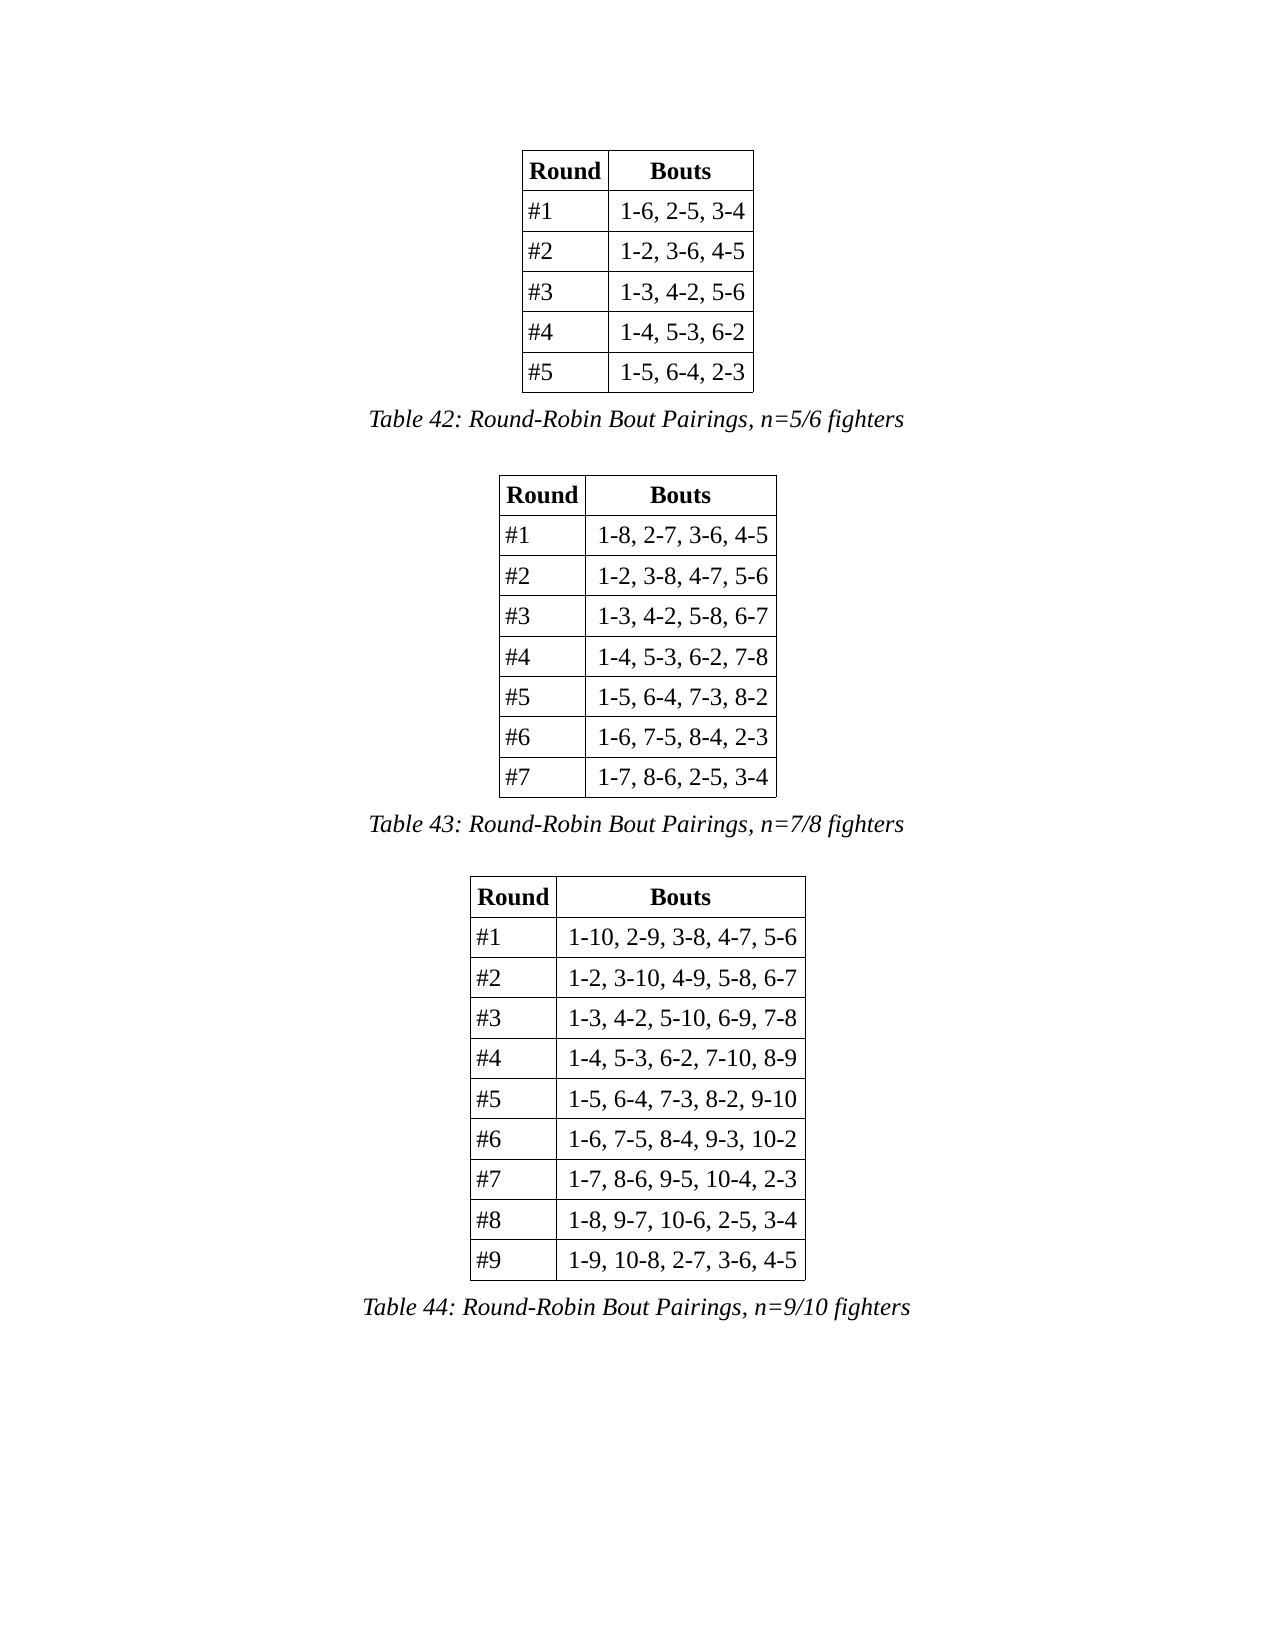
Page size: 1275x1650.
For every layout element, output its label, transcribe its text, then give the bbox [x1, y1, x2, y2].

table_cell #9 [471, 1240, 556, 1279]
table_cell #5 [523, 353, 608, 392]
table_cell 1-9, 10-8, 2-7, 3-6, 4-5 [557, 1240, 805, 1279]
text Table 43: Round-Robin Bout Pairings, n=7/8 fighters [150, 809, 1125, 838]
table_cell #1 [523, 191, 608, 231]
table_cell #2 [523, 232, 608, 271]
table_cell 1-6, 2-5, 3-4 [609, 191, 753, 231]
table_cell #3 [500, 596, 585, 636]
table_cell 1-2, 3-10, 4-9, 5-8, 6-7 [557, 958, 805, 997]
table_cell #4 [471, 1039, 556, 1078]
table_cell 1-3, 4-2, 5-8, 6-7 [586, 596, 776, 636]
table_cell 1-6, 7-5, 8-4, 2-3 [586, 717, 776, 757]
table_cell #3 [471, 998, 556, 1038]
table_cell 1-5, 6-4, 2-3 [609, 353, 753, 392]
table_cell 1-7, 8-6, 9-5, 10-4, 2-3 [557, 1160, 805, 1199]
table_cell 1-8, 9-7, 10-6, 2-5, 3-4 [557, 1200, 805, 1239]
table_cell #5 [471, 1079, 556, 1118]
table_cell #1 [500, 516, 585, 555]
table_cell 1-10, 2-9, 3-8, 4-7, 5-6 [557, 918, 805, 957]
table_header Round [523, 151, 608, 190]
table_header Bouts [557, 877, 805, 917]
table_cell 1-3, 4-2, 5-10, 6-9, 7-8 [557, 998, 805, 1038]
table_cell #1 [471, 918, 556, 957]
table_cell 1-4, 5-3, 6-2, 7-10, 8-9 [557, 1039, 805, 1078]
table_cell 1-3, 4-2, 5-6 [609, 272, 753, 311]
table_cell #4 [500, 637, 585, 676]
table_cell 1-2, 3-8, 4-7, 5-6 [586, 556, 776, 595]
table_cell #7 [471, 1160, 556, 1199]
table_cell 1-8, 2-7, 3-6, 4-5 [586, 516, 776, 555]
table_cell #2 [471, 958, 556, 997]
table_cell 1-5, 6-4, 7-3, 8-2 [586, 677, 776, 716]
table_cell 1-5, 6-4, 7-3, 8-2, 9-10 [557, 1079, 805, 1118]
text Table 42: Round-Robin Bout Pairings, n=5/6 fighters [150, 404, 1125, 433]
table_header Round [471, 877, 556, 917]
table_cell 1-6, 7-5, 8-4, 9-3, 10-2 [557, 1119, 805, 1158]
table_cell 1-7, 8-6, 2-5, 3-4 [586, 758, 776, 797]
table_cell #6 [471, 1119, 556, 1158]
table_cell #7 [500, 758, 585, 797]
table_header Round [500, 476, 585, 515]
table_header Bouts [586, 476, 776, 515]
table_cell 1-2, 3-6, 4-5 [609, 232, 753, 271]
text Table 44: Round-Robin Bout Pairings, n=9/10 fighters [150, 1292, 1125, 1321]
table_cell #4 [523, 312, 608, 352]
table_cell #8 [471, 1200, 556, 1239]
table_cell #6 [500, 717, 585, 757]
table_header Bouts [609, 151, 753, 190]
table_cell #2 [500, 556, 585, 595]
table_cell #3 [523, 272, 608, 311]
table_cell #5 [500, 677, 585, 716]
table_cell 1-4, 5-3, 6-2 [609, 312, 753, 352]
table_cell 1-4, 5-3, 6-2, 7-8 [586, 637, 776, 676]
